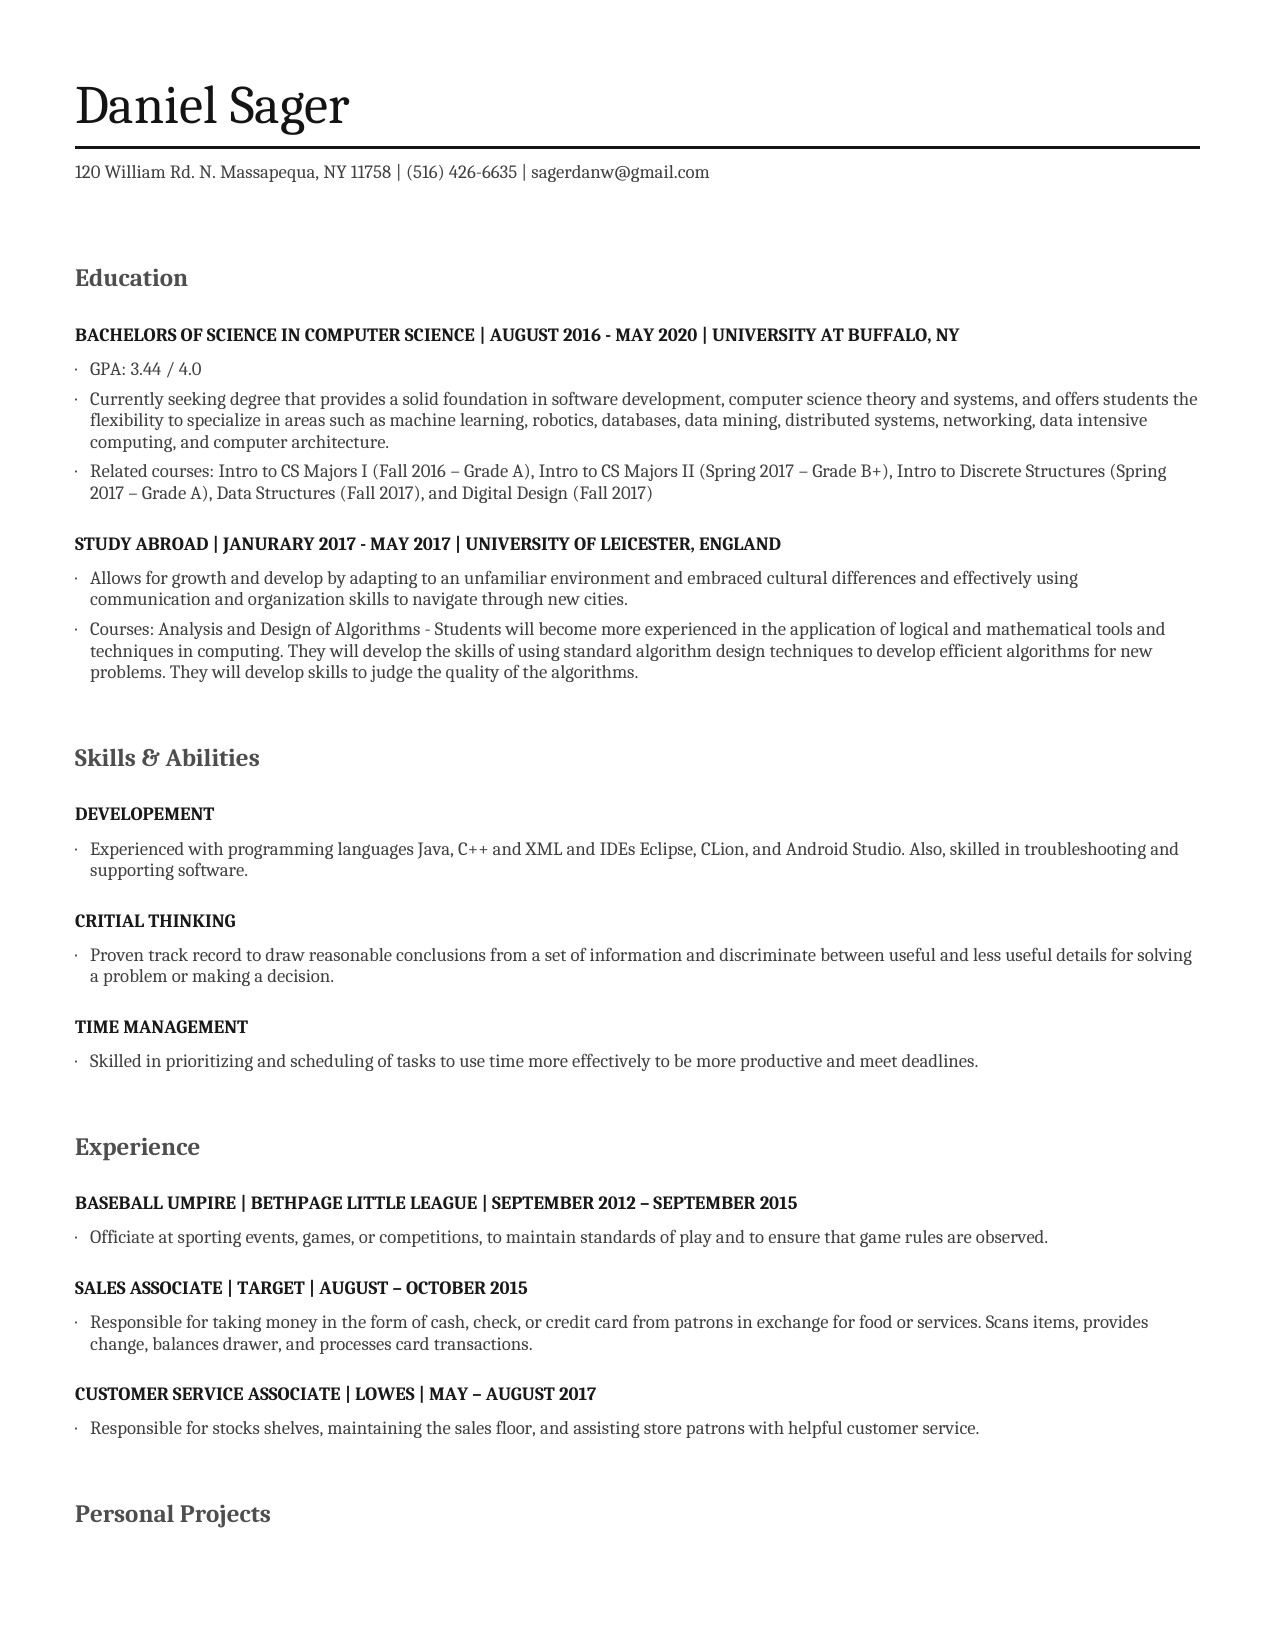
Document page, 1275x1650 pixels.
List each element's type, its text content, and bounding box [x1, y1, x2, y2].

list Officiate at sporting events, games, or competitions, to maintain standards of play and to ensure that game rules are observed. [75, 1227, 1200, 1248]
list Currently seeking degree that provides a solid foundation in software development, computer science theory and systems, and offers students the flexibility to specialize in areas such as machine learning, robotics, databases, data mining, distributed systems, networking, data intensive computing, and computer architecture. [75, 388, 1200, 453]
list Related courses: Intro to CS Majors I (Fall 2016 – Grade A), Intro to CS Majors II (Spring 2017 – Grade B+), Intro to Discrete Structures (Spring 2017 – Grade A), Data Structures (Fall 2017), and Digital Design (Fall 2017) [75, 461, 1200, 504]
subtitle Education [75, 264, 1200, 293]
subtitle Developement [75, 804, 1200, 826]
subtitle Critial Thinking [75, 910, 1200, 932]
list Proven track record to draw reasonable conclusions from a set of information and discriminate between useful and less useful details for solving a problem or making a decision. [75, 944, 1200, 987]
subtitle Sales Associate | target | august – october 2015 [75, 1277, 1200, 1299]
subtitle Customer Service Associate | lowes | may – august 2017 [75, 1384, 1200, 1405]
list Allows for growth and develop by adapting to an unfamiliar environment and embraced cultural differences and effectively using communication and organization skills to navigate through new cities. [75, 567, 1200, 611]
subtitle Skills & Abilities [75, 744, 1200, 773]
subtitle Baseball umpire | Bethpage Little league | september 2012 – september 2015 [75, 1193, 1200, 1214]
list GPA: 3.44 / 4.0 [75, 358, 1200, 380]
subtitle Time management [75, 1017, 1200, 1038]
list Responsible for stocks shelves, maintaining the sales floor, and assisting store patrons with helpful customer service. [75, 1418, 1200, 1439]
list Responsible for taking money in the form of cash, check, or credit card from patrons in exchange for food or services. Scans items, provides change, balances drawer, and processes card transactions. [75, 1312, 1200, 1355]
subtitle Personal Projects [75, 1500, 1200, 1529]
subtitle Experience [75, 1133, 1200, 1161]
list Courses: Analysis and Design of Algorithms - Students will become more experienced in the application of logical and mathematical tools and techniques in computing. They will develop the skills of using standard algorithm design techniques to develop efficient algorithms for new problems. They will develop skills to judge the quality of the algorithms. [75, 619, 1200, 683]
list Experienced with programming languages Java, C++ and XML and IDEs Eclipse, CLion, and Android Studio. Also, skilled in troubleshooting and supporting software. [75, 838, 1200, 881]
subtitle Bachelors of Science in Computer Science | August 2016 - may 2020 | University at buffalo, NY [75, 324, 1200, 346]
list Skilled in prioritizing and scheduling of tasks to use time more effectively to be more productive and meet deadlines. [75, 1051, 1200, 1072]
subtitle Study Abroad | Janurary 2017 - may 2017 | University of leicester, England [75, 533, 1200, 555]
text 120 William Rd. N. Massapequa, NY 11758 | (516) 426-6635 | sagerdanw@gmail.com [75, 161, 1200, 183]
title Daniel Sager [75, 75, 1200, 146]
